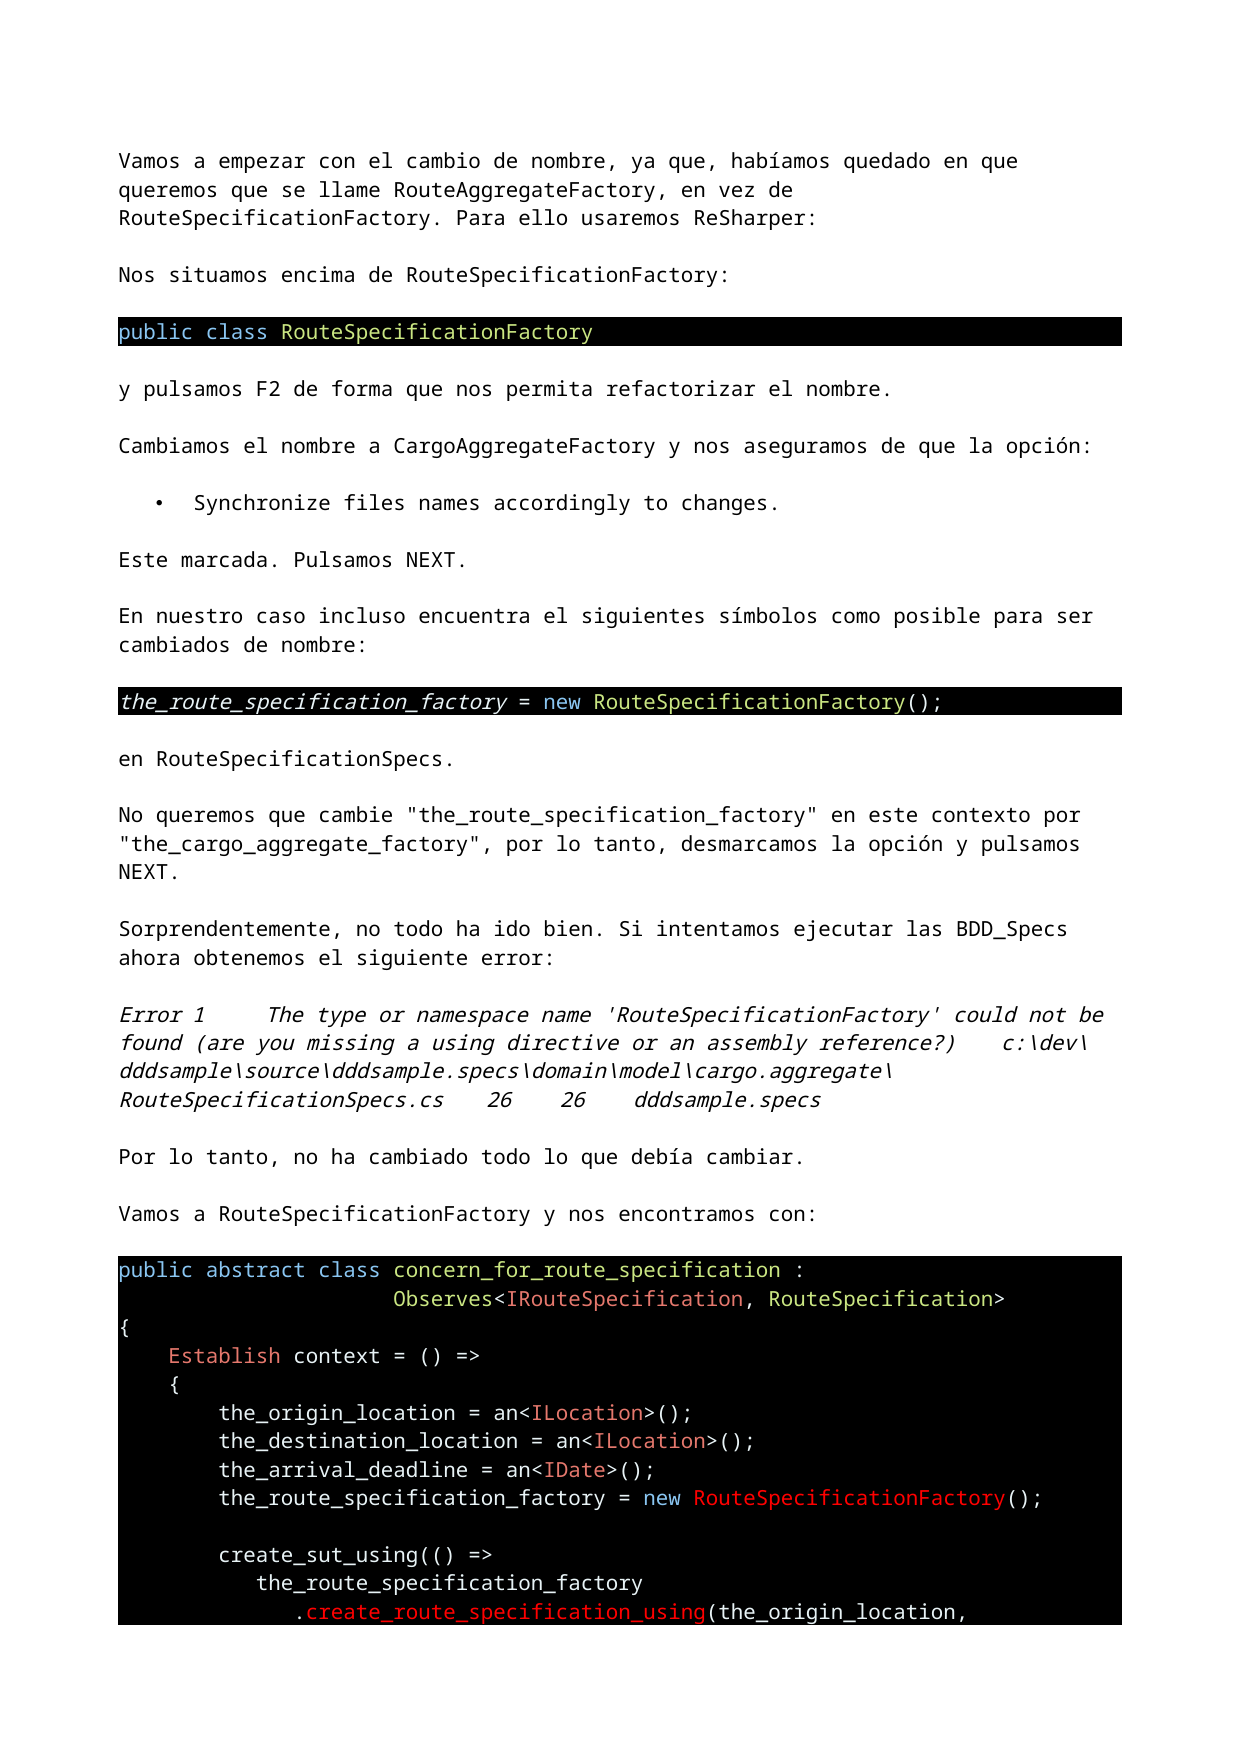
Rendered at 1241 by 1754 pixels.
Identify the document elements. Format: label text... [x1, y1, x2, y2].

text Este marcada. Pulsamos NEXT. [118, 545, 1122, 573]
text create_sut_using(() => [118, 1540, 1122, 1568]
text No queremos que cambie "the_route_specification_factory" en este contexto por "the_cargo_aggregate_factory", por lo tanto, desmarcamos la opción y pulsamos NEXT. [118, 801, 1122, 886]
text y pulsamos F2 de forma que nos permita refactorizar el nombre. [118, 374, 1122, 402]
text Nos situamos encima de RouteSpecificationFactory: [118, 260, 1122, 289]
text Vamos a empezar con el cambio de nombre, ya que, habíamos quedado en que queremos que se llame RouteAggregateFactory, en vez de RouteSpecificationFactory. Para ello usaremos ReSharper: [118, 147, 1122, 232]
text the_route_specification_factory = new RouteSpecificationFactory(); [118, 687, 1122, 715]
text public class RouteSpecificationFactory [118, 317, 1122, 346]
text .create_route_specification_using(the_origin_location, [118, 1597, 1122, 1625]
text Por lo tanto, no ha cambiado todo lo que debía cambiar. [118, 1142, 1122, 1170]
text en RouteSpecificationSpecs. [118, 744, 1122, 772]
text the_route_specification_factory = new RouteSpecificationFactory(); [118, 1483, 1122, 1512]
text Cambiamos el nombre a CargoAggregateFactory y nos aseguramos de que la opción: [118, 431, 1122, 459]
text the_route_specification_factory [118, 1568, 1122, 1597]
text Establish context = () => [118, 1341, 1122, 1369]
text the_origin_location = an<ILocation>(); [118, 1398, 1122, 1426]
text { [118, 1369, 1122, 1398]
text Observes<IRouteSpecification, RouteSpecification> [118, 1284, 1122, 1312]
text Error 1 The type or namespace name 'RouteSpecificationFactory' could not be found (are you missing a using directive or an assembly reference?) c:\dev\dddsample\source\dddsample.specs\domain\model\cargo.aggregate\RouteSpecificationSpecs.cs 26 26 dddsample.specs [118, 1000, 1122, 1113]
text Vamos a RouteSpecificationFactory y nos encontramos con: [118, 1199, 1122, 1227]
text { [118, 1312, 1122, 1341]
text the_destination_location = an<ILocation>(); [118, 1426, 1122, 1455]
text En nuestro caso incluso encuentra el siguientes símbolos como posible para ser cambiados de nombre: [118, 602, 1122, 658]
text the_arrival_deadline = an<IDate>(); [118, 1455, 1122, 1483]
list Synchronize files names accordingly to changes. [156, 488, 1122, 516]
text Sorprendentemente, no todo ha ido bien. Si intentamos ejecutar las BDD_Specs ahora obtenemos el siguiente error: [118, 914, 1122, 971]
text public abstract class concern_for_route_specification : [118, 1256, 1122, 1284]
